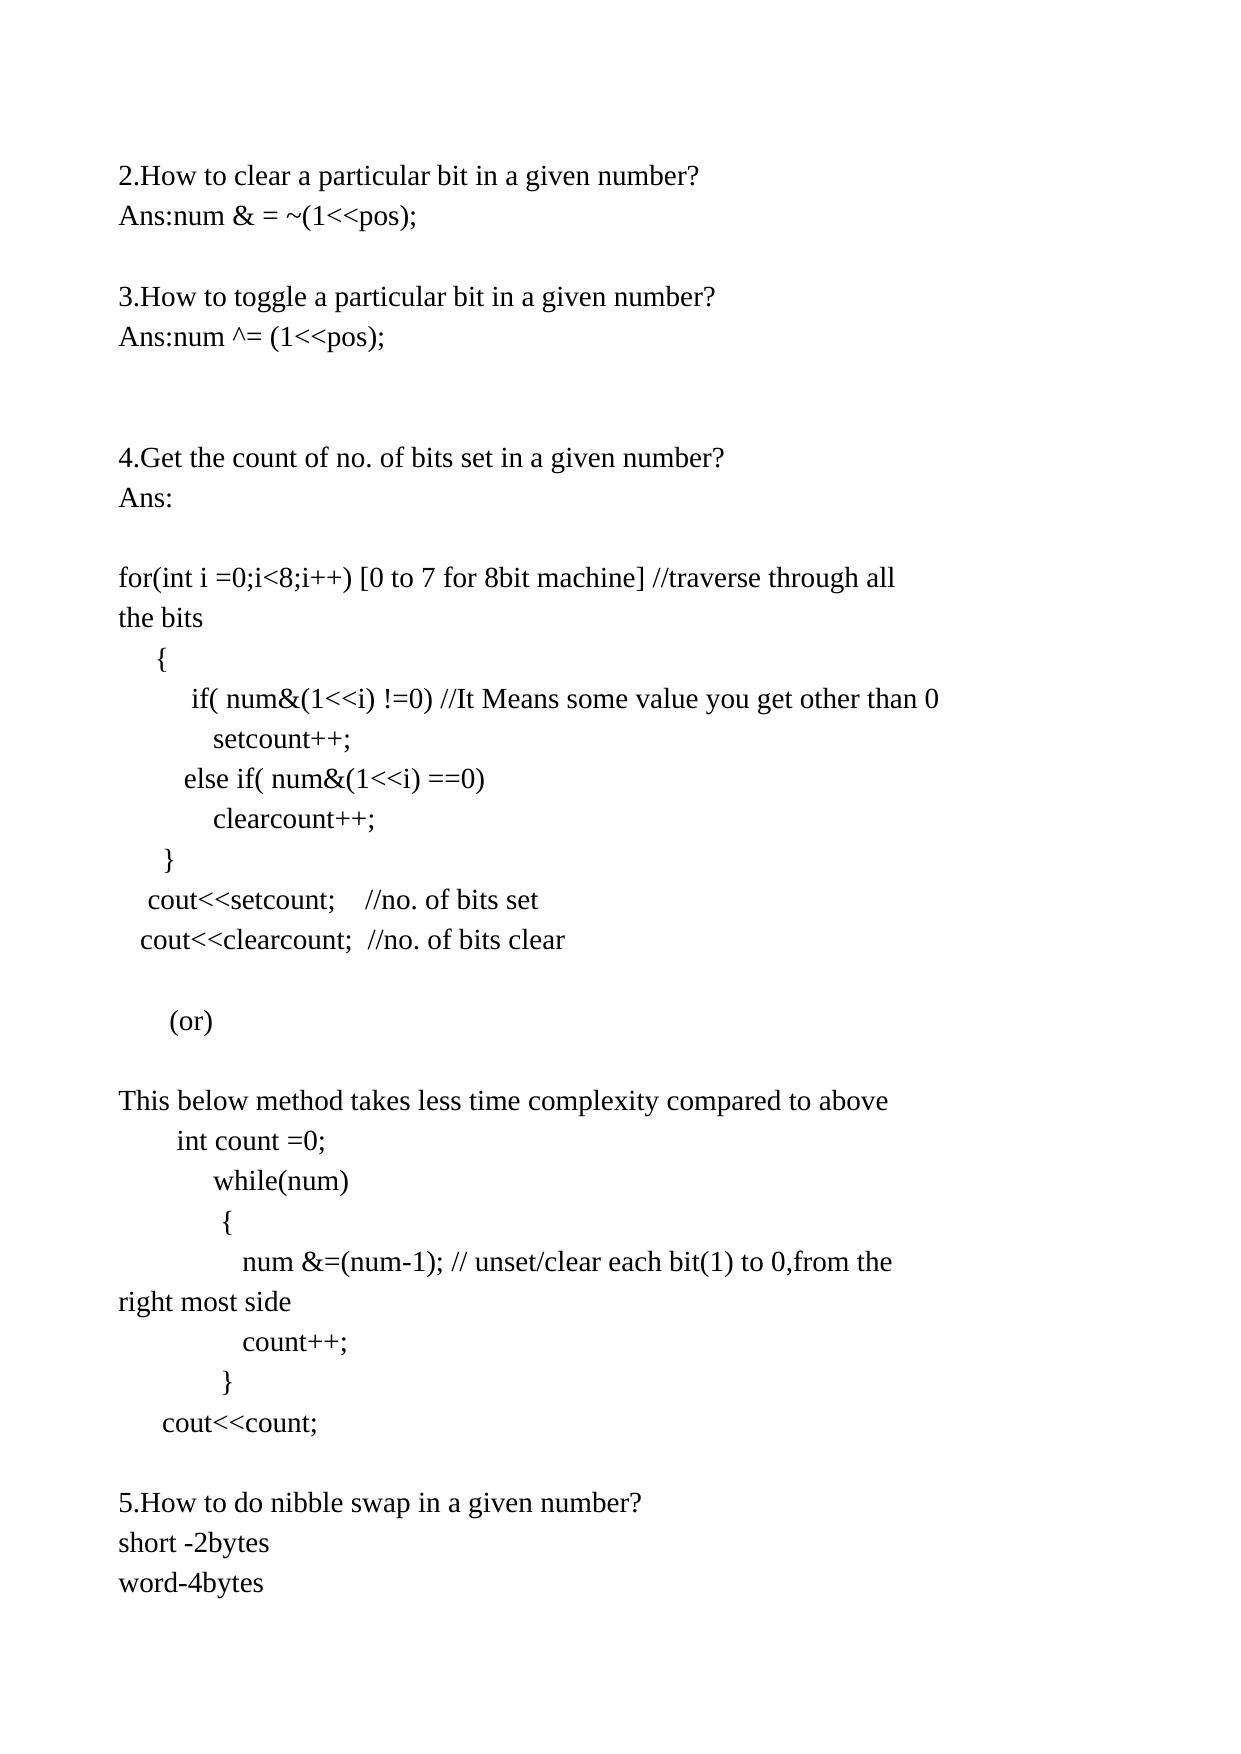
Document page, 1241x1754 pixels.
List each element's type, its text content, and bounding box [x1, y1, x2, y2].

text 2.How to clear a particular bit in a given number? Ans:num & = ~(1<<pos); 3.How to toggle a particular bit in a given number? Ans:num ^= (1<<pos); 4.Get the count of no. of bits set in a given number? Ans: for(int i =0;i<8;i++) [0 to 7 for 8bit machine] //traverse through all the bits { if( num&(1<<i) !=0) //It Means some value you get other than 0 setcount++; else if( num&(1<<i) ==0) clearcount++; } cout<<setcount; //no. of bits set cout<<clearcount; //no. of bits clear (or) This below method takes less time complexity compared to above int count =0; while(num) { num &=(num-1); // unset/clear each bit(1) to 0,from the right most side count++; } cout<<count; 5.How to do nibble swap in a given number? short -2bytes word-4bytes [118, 118, 1122, 1599]
